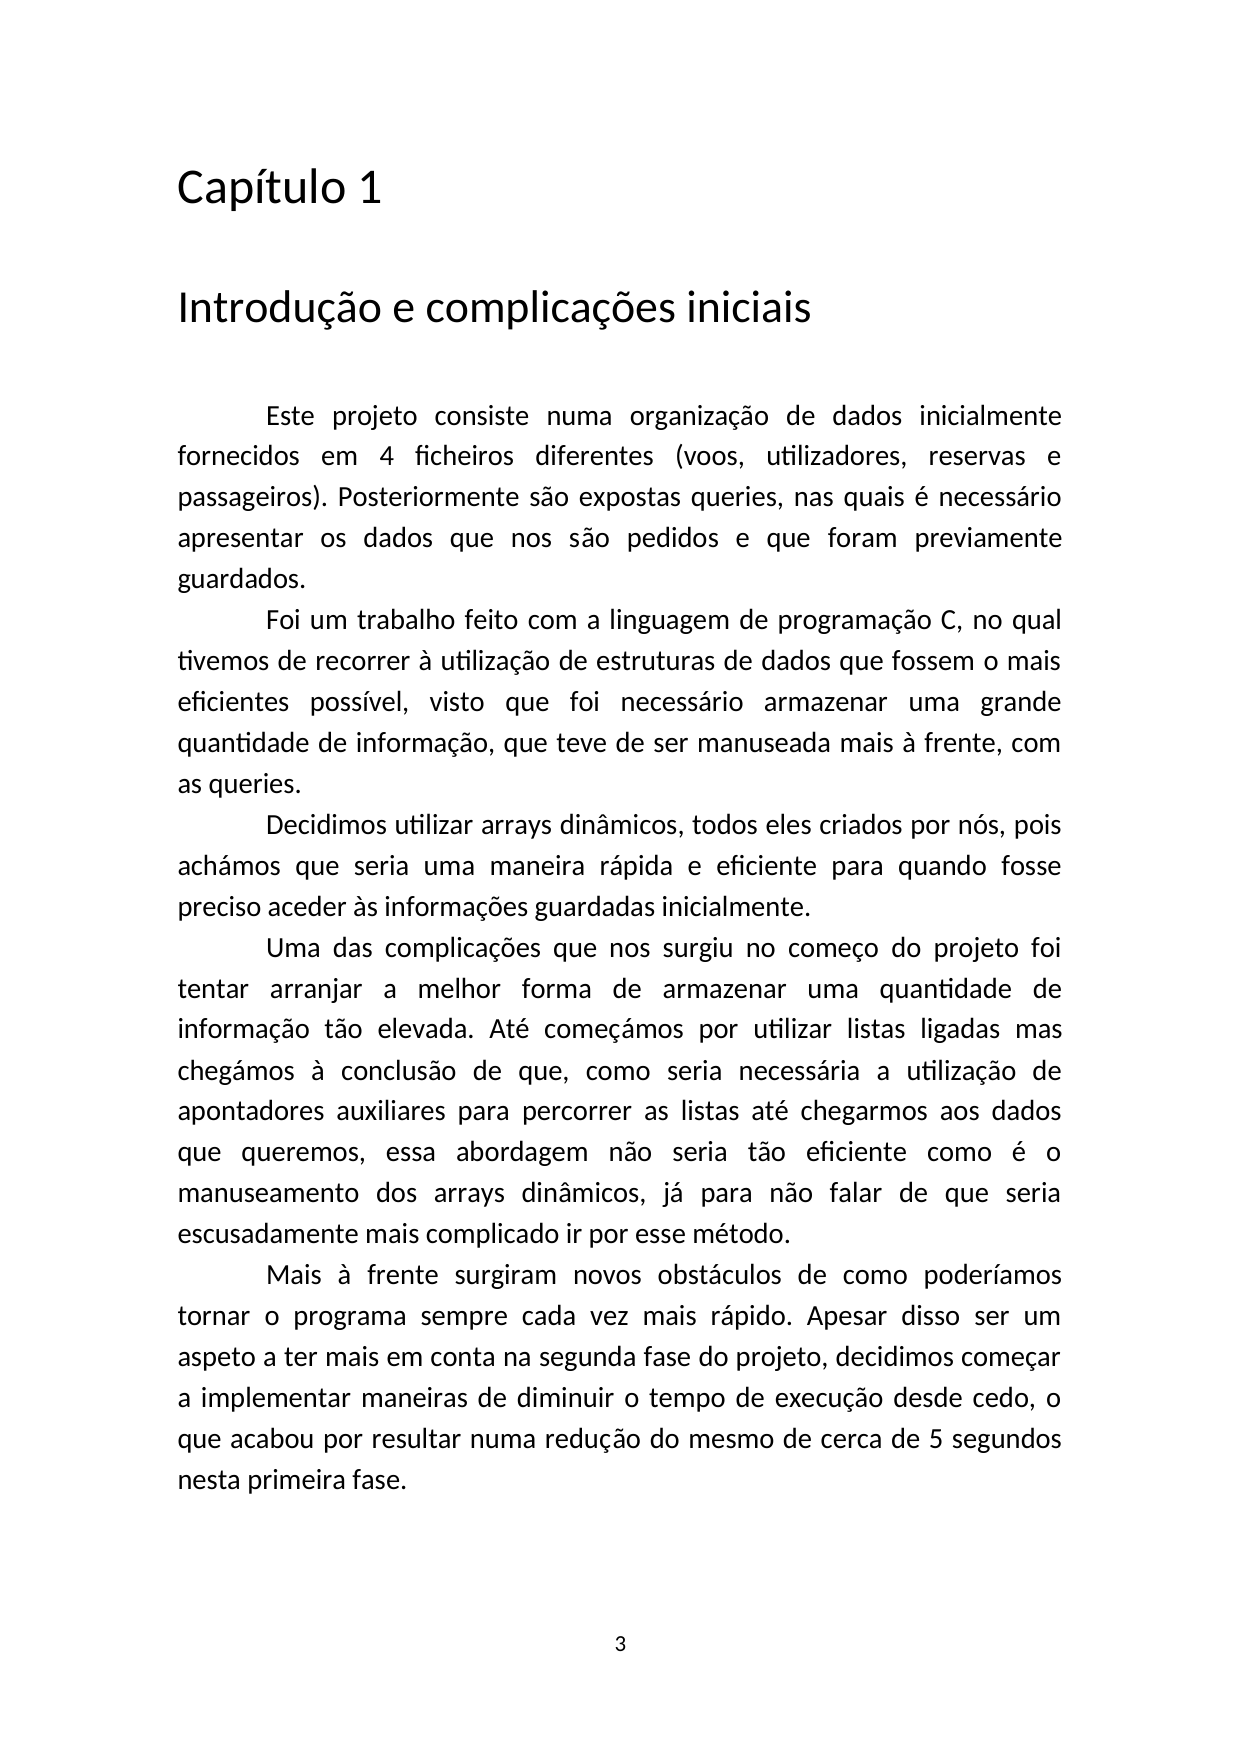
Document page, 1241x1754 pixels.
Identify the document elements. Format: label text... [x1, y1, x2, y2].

text Foi um trabalho feito com a linguagem de programação C, no qual tivemos de recorrer à utilização de estruturas de dados que fossem o mais eficientes possível, visto que foi necessário armazenar uma grande quantidade de informação, que teve de ser manuseada mais à frente, com as queries. [177, 601, 1063, 801]
text Capítulo 1 [177, 155, 1063, 216]
text Mais à frente surgiram novos obstáculos de como poderíamos tornar o programa sempre cada vez mais rápido. Apesar disso ser um aspeto a ter mais em conta na segunda fase do projeto, decidimos começar a implementar maneiras de diminuir o tempo de execução desde cedo, o que acabou por resultar numa redução do mesmo de cerca de 5 segundos nesta primeira fase. [177, 1256, 1063, 1497]
text Uma das complicações que nos surgiu no começo do projeto foi tentar arranjar a melhor forma de armazenar uma quantidade de informação tão elevada. Até começámos por utilizar listas ligadas mas chegámos à conclusão de que, como seria necessária a utilização de apontadores auxiliares para percorrer as listas até chegarmos aos dados que queremos, essa abordagem não seria tão eficiente como é o manuseamento dos arrays dinâmicos, já para não falar de que seria escusadamente mais complicado ir por esse método. [177, 929, 1063, 1251]
text Decidimos utilizar arrays dinâmicos, todos eles criados por nós, pois achámos que seria uma maneira rápida e eficiente para quando fosse preciso aceder às informações guardadas inicialmente. [177, 806, 1063, 923]
text Introdução e complicações iniciais [177, 278, 1063, 334]
text Este projeto consiste numa organização de dados inicialmente fornecidos em 4 ficheiros diferentes (voos, utilizadores, reservas e passageiros). Posteriormente são expostas queries, nas quais é necessário apresentar os dados que nos são pedidos e que foram previamente guardados. [177, 397, 1063, 596]
